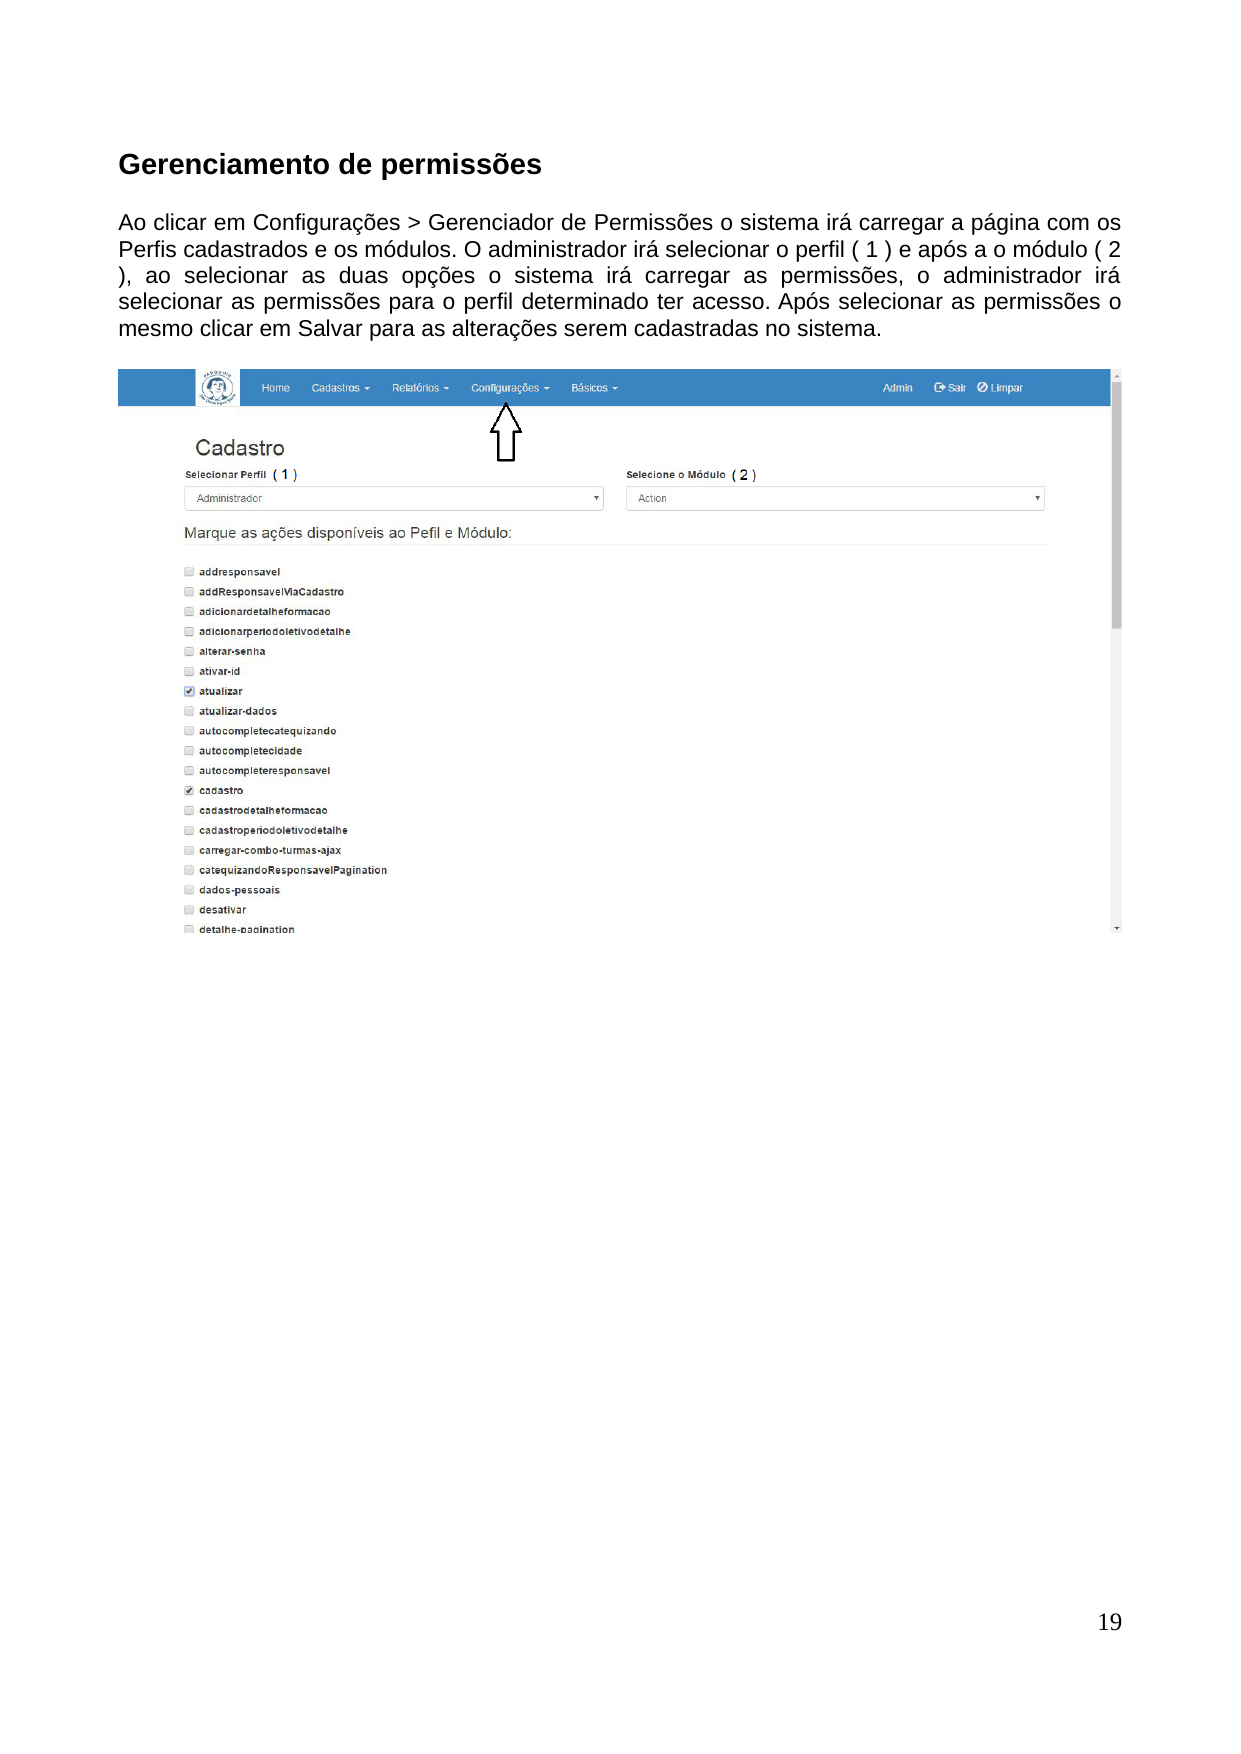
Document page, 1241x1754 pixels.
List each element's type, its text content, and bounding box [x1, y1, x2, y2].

text Ao clicar em Configurações > Gerenciador de Permissões o sistema irá carregar a página com os Perfis cadastrados e os módulos. O administrador irá selecionar o perfil ( 1 ) e após a o módulo ( 2 ), ao selecionar as duas opções o sistema irá carregar as permissões, o administrador irá selecionar as permissões para o perfil determinado ter acesso. Após selecionar as permissões o mesmo clicar em Salvar para as alterações serem cadastradas no sistema. [118, 209, 1122, 341]
text Gerenciamento de permissões [118, 147, 1122, 180]
picture [118, 369, 1122, 933]
